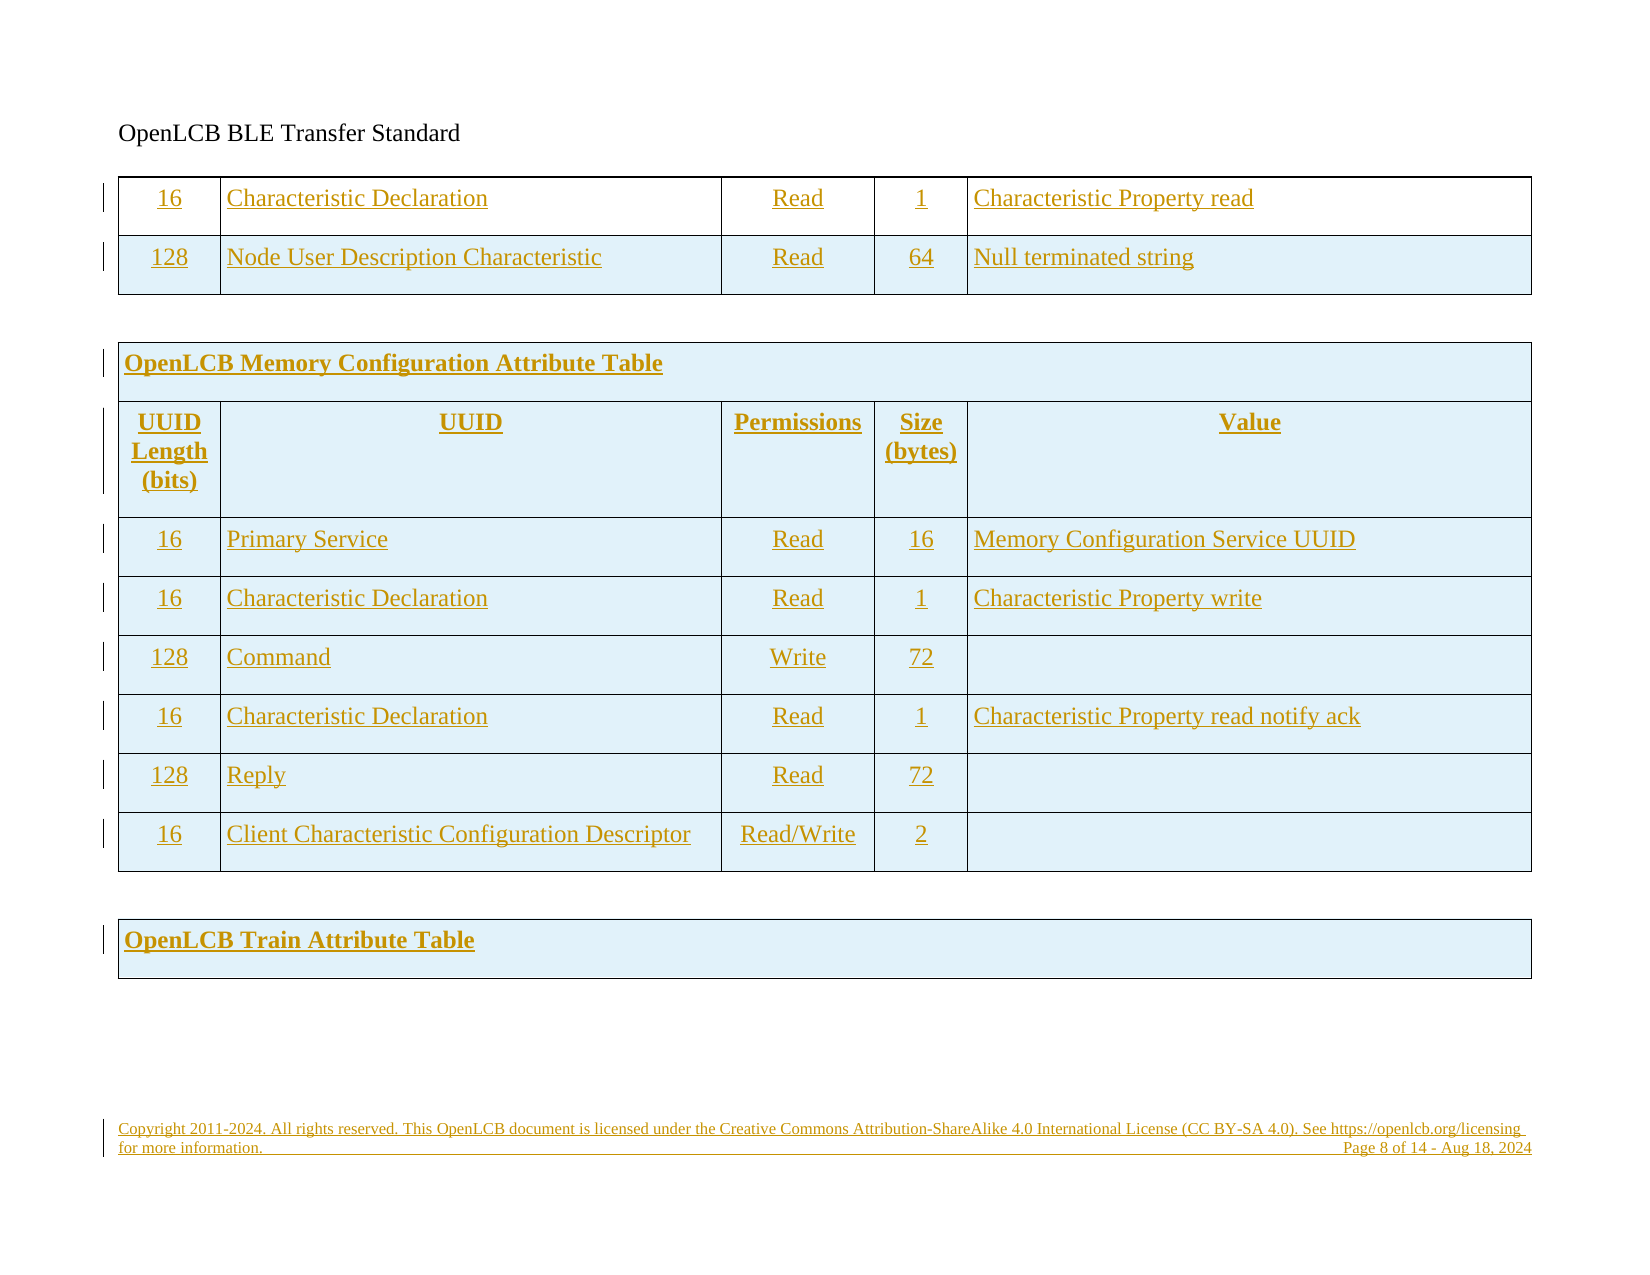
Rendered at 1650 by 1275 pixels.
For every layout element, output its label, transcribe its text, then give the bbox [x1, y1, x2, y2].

table_cell 16 [119, 178, 220, 235]
table_cell Characteristic Property read [968, 178, 1531, 235]
table_cell 1 [875, 178, 967, 235]
table_cell Read [722, 178, 874, 235]
table_cell Characteristic Declaration [221, 178, 721, 235]
